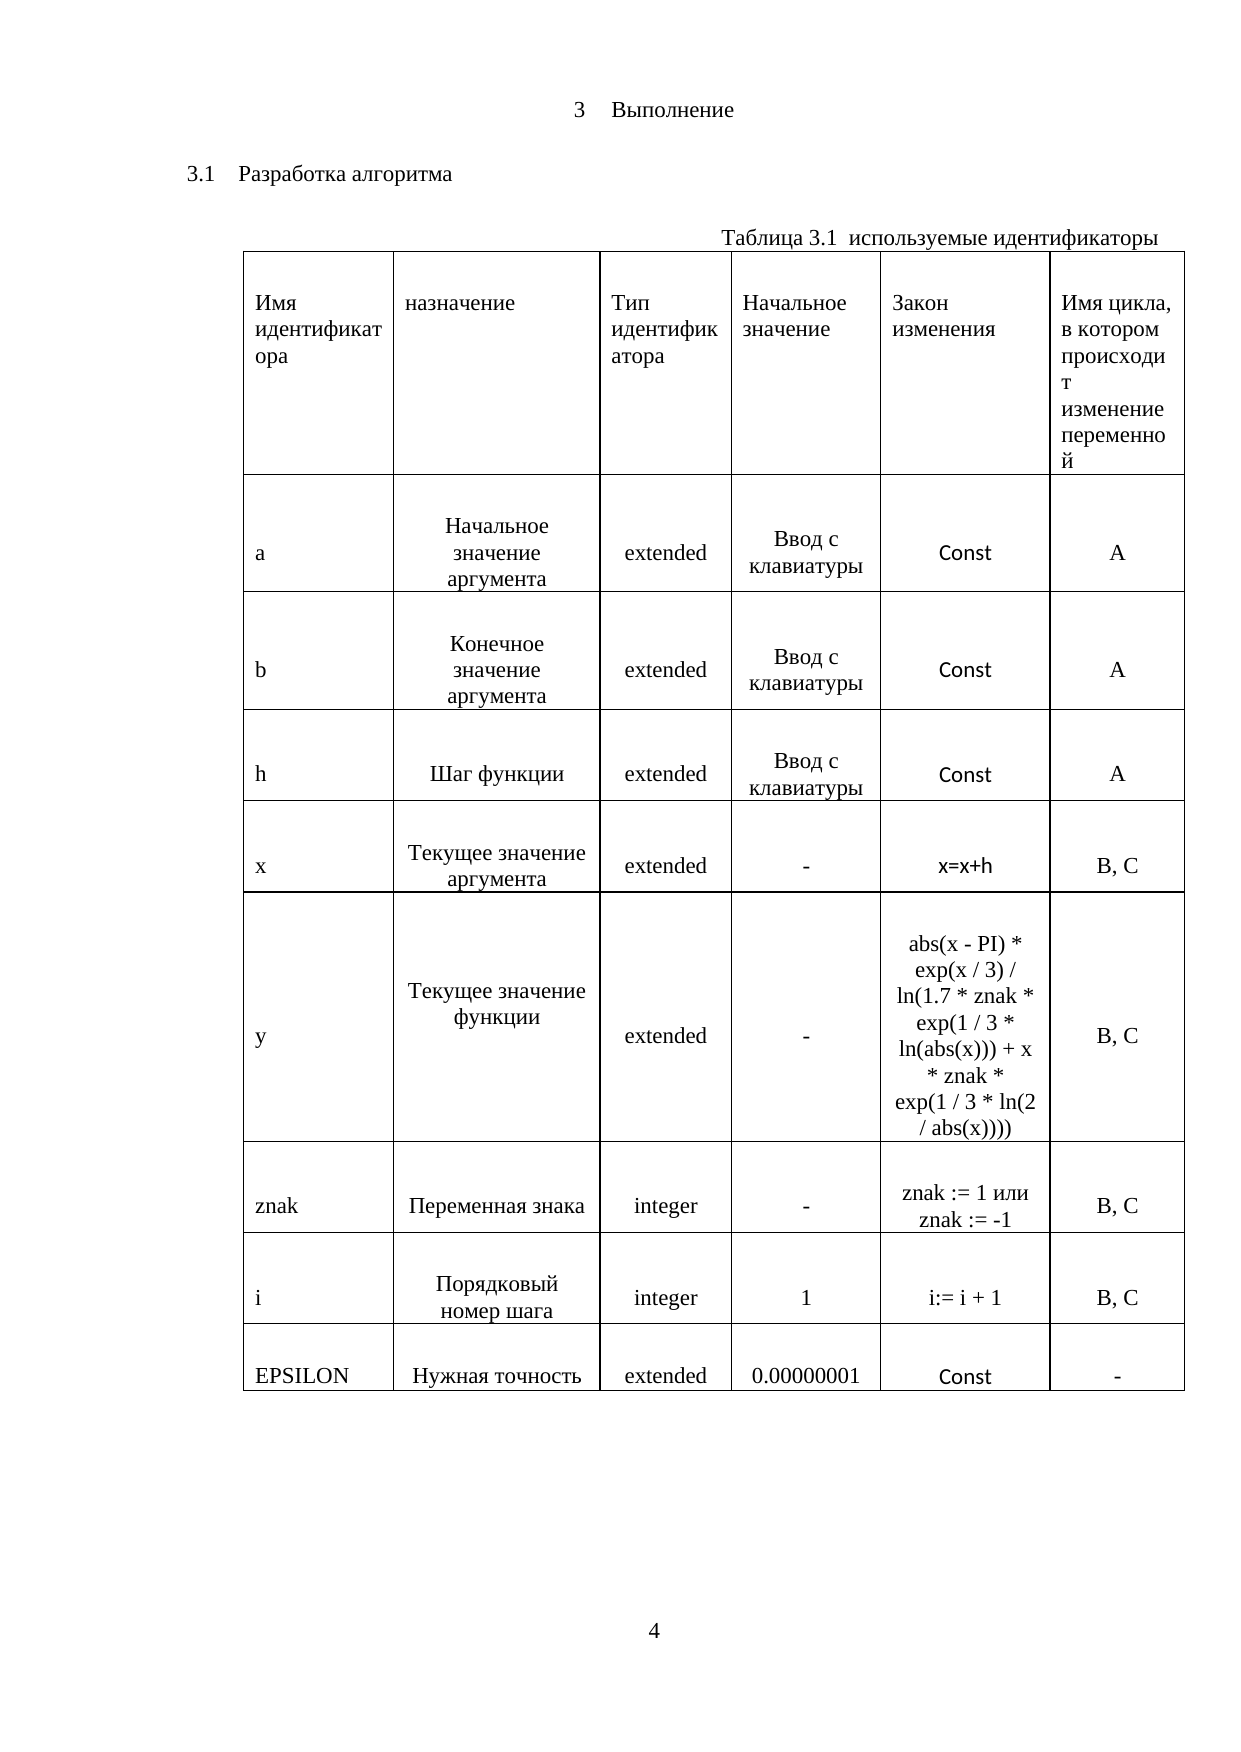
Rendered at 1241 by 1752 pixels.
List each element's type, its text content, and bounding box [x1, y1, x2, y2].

table_header Начальное значение [732, 252, 880, 474]
table_cell A [1051, 710, 1184, 800]
table_cell extended [601, 893, 731, 1141]
table_cell extended [601, 592, 731, 709]
table_cell h [244, 710, 393, 800]
table_cell extended [601, 710, 731, 800]
table_cell i:= i + 1 [881, 1233, 1049, 1323]
list Выполнение [149, 97, 1159, 123]
table_cell - [732, 893, 880, 1141]
table_cell Const [881, 592, 1049, 709]
table_cell Const [881, 710, 1049, 800]
table_cell Const [881, 475, 1049, 591]
table_cell B, C [1051, 1142, 1184, 1232]
table_cell extended [601, 475, 731, 591]
table_cell Переменная знака [394, 1142, 599, 1232]
table_cell znak := 1 или znak := -1 [881, 1142, 1049, 1232]
table_cell EPSILON [244, 1324, 393, 1390]
table_cell x=x+h [881, 801, 1049, 891]
table_cell Нужная точность [394, 1324, 599, 1390]
table_cell B, C [1051, 801, 1184, 891]
table_cell Ввод с клавиатуры [732, 710, 880, 800]
table_cell Const [881, 1324, 1049, 1390]
table_header Имя идентификатора [244, 252, 393, 474]
table_cell A [1051, 592, 1184, 709]
table_cell y [244, 893, 393, 1141]
table_cell extended [601, 1324, 731, 1390]
table_header Имя цикла, в котором происходит изменение переменной [1051, 252, 1184, 474]
table_cell B, C [1051, 1233, 1184, 1323]
table_cell a [244, 475, 393, 591]
table_cell 1 [732, 1233, 880, 1323]
table_cell - [1051, 1324, 1184, 1390]
table_cell B, C [1051, 893, 1184, 1141]
table_cell znak [244, 1142, 393, 1232]
table_cell - [732, 801, 880, 891]
table_cell A [1051, 475, 1184, 591]
list Разработка алгоритма [187, 160, 1159, 187]
table_cell integer [601, 1142, 731, 1232]
table_header Закон изменения [881, 252, 1049, 474]
table_cell Текущее значение аргумента [394, 801, 599, 891]
table_cell Начальное значение аргумента [394, 475, 599, 591]
table_cell extended [601, 801, 731, 891]
table_cell integer [601, 1233, 731, 1323]
table_cell Конечное значение аргумента [394, 592, 599, 709]
table_cell x [244, 801, 393, 891]
table_cell Порядковый номер шага [394, 1233, 599, 1323]
table_cell - [732, 1142, 880, 1232]
table_cell i [244, 1233, 393, 1323]
table_cell Ввод с клавиатуры [732, 475, 880, 591]
table_cell Ввод с клавиатуры [732, 592, 880, 709]
table_header назначение [394, 252, 599, 474]
table_header Тип идентификатора [601, 252, 731, 474]
text Таблица 3.1 используемые идентификаторы [238, 224, 1159, 251]
table_cell b [244, 592, 393, 709]
table_cell Шаг функции [394, 710, 599, 800]
table_cell abs(x - PI) * exp(x / 3) / ln(1.7 * znak * exp(1 / 3 * ln(abs(x))) + x * znak * exp(1 / 3 * ln(2 / abs(x)))) [881, 893, 1049, 1141]
table_cell 0.00000001 [732, 1324, 880, 1390]
table_cell Текущее значение функции [394, 893, 599, 1141]
